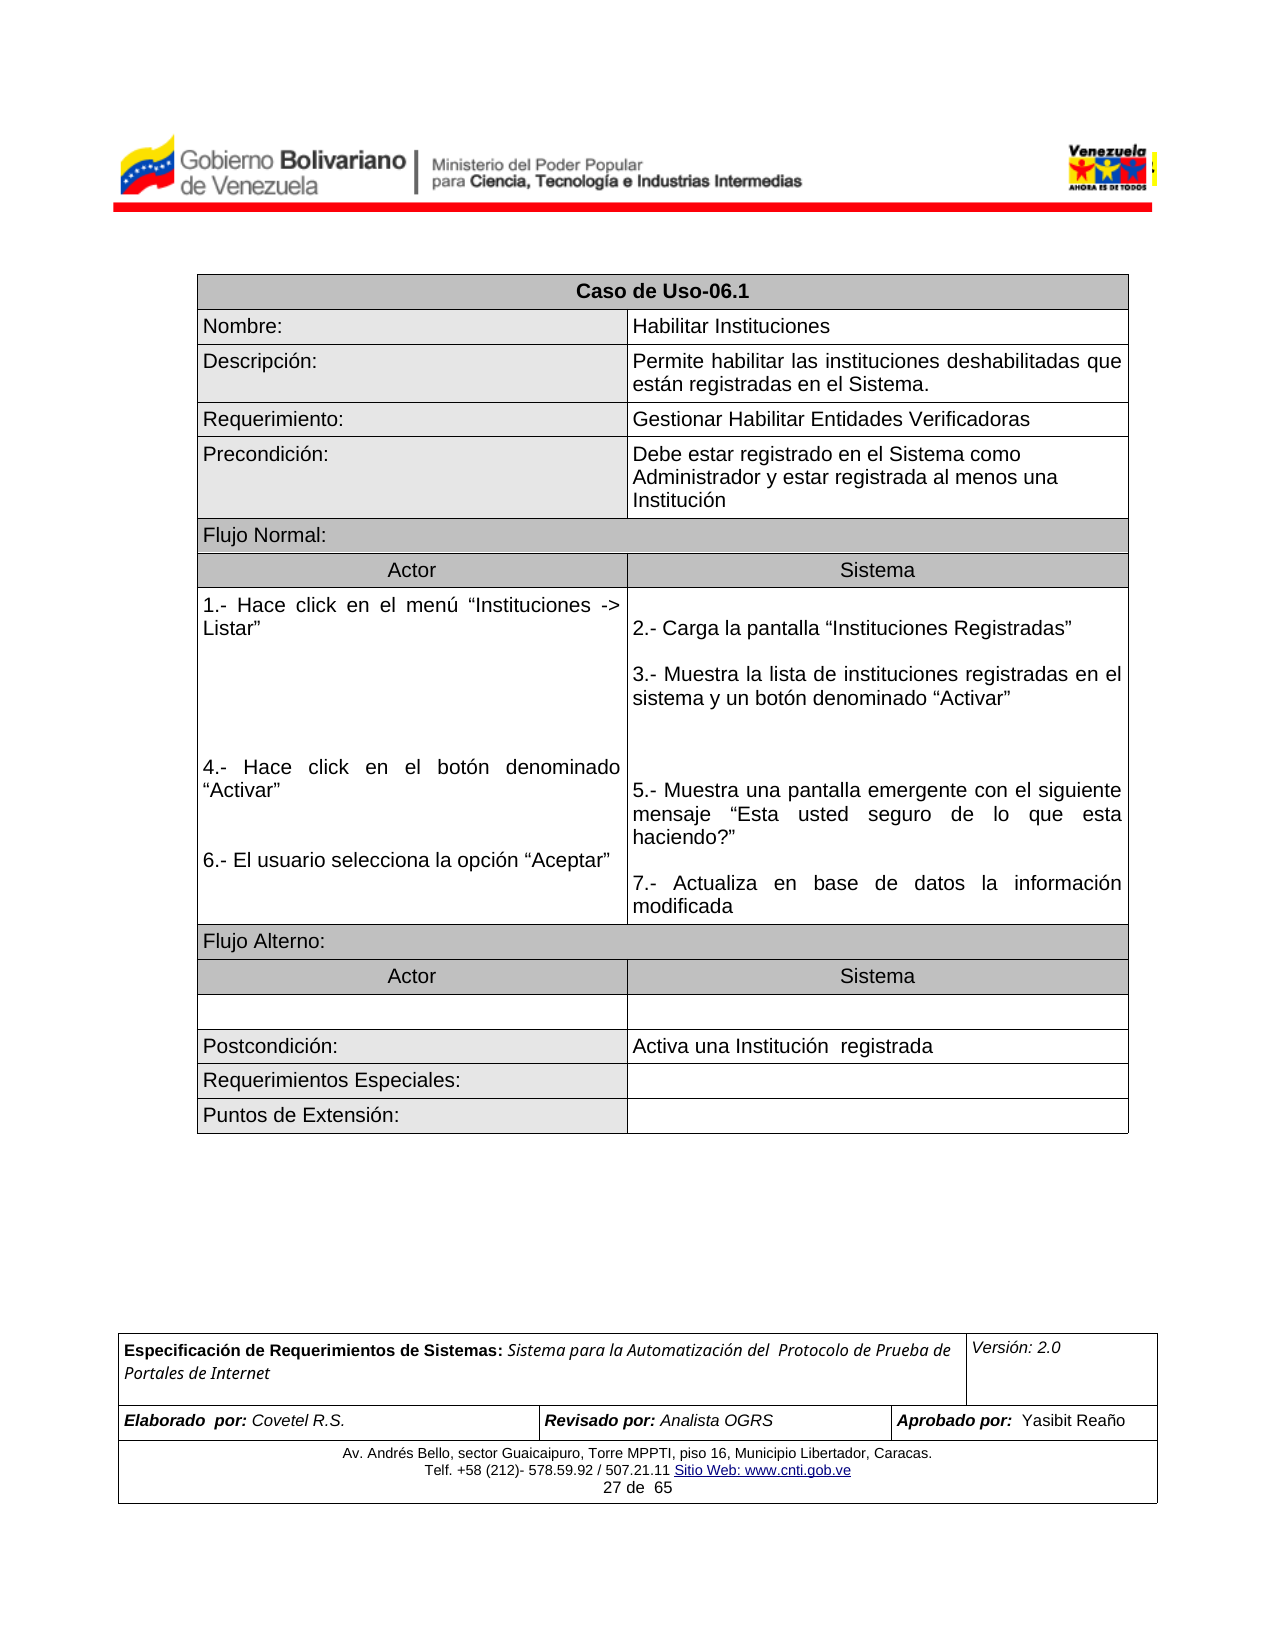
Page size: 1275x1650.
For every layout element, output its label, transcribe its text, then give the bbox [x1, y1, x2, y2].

table_cell 2.- Carga la pantalla “Instituciones Registradas” 3.- Muestra la lista de instituciones registradas en el sistema y un botón denominado “Activar” 5.- Muestra una pantalla emergente con el siguiente mensaje “Esta usted seguro de lo que esta haciendo?” 7.- Actualiza en base de datos la información modificada [628, 588, 1128, 924]
table_cell [628, 1064, 1128, 1098]
table_cell Requerimiento: [198, 403, 627, 436]
table_cell Requerimientos Especiales: [198, 1064, 627, 1098]
table_cell [628, 995, 1128, 1028]
table_cell [628, 1099, 1128, 1133]
table_cell 1.- Hace click en el menú “Instituciones -> Listar” 4.- Hace click en el botón denominado “Activar” 6.- El usuario selecciona la opción “Aceptar” [198, 588, 627, 924]
table_cell Sistema [628, 960, 1128, 994]
table_cell Descripción: [198, 345, 627, 402]
table_cell Gestionar Habilitar Entidades Verificadoras [628, 403, 1128, 436]
table_cell Permite habilitar las instituciones deshabilitadas que están registradas en el Sistema. [628, 345, 1128, 402]
picture [113, 126, 1153, 212]
table_cell Flujo Normal: [198, 519, 1128, 552]
table_cell Postcondición: [198, 1030, 627, 1063]
table_cell Precondición: [198, 437, 627, 518]
table_cell [198, 995, 627, 1028]
table_cell Actor [198, 960, 627, 994]
table_cell Activa una Institución registrada [628, 1030, 1128, 1063]
table_cell Actor [198, 554, 627, 587]
table_cell Sistema [628, 554, 1128, 587]
table_cell Nombre: [198, 310, 627, 344]
table_cell Puntos de Extensión: [198, 1099, 627, 1133]
table_header Caso de Uso-06.1 [198, 275, 1128, 309]
table_cell Flujo Alterno: [198, 925, 1128, 959]
table_cell Debe estar registrado en el Sistema como Administrador y estar registrada al menos una Institución [628, 437, 1128, 518]
table_cell Habilitar Instituciones [628, 310, 1128, 344]
